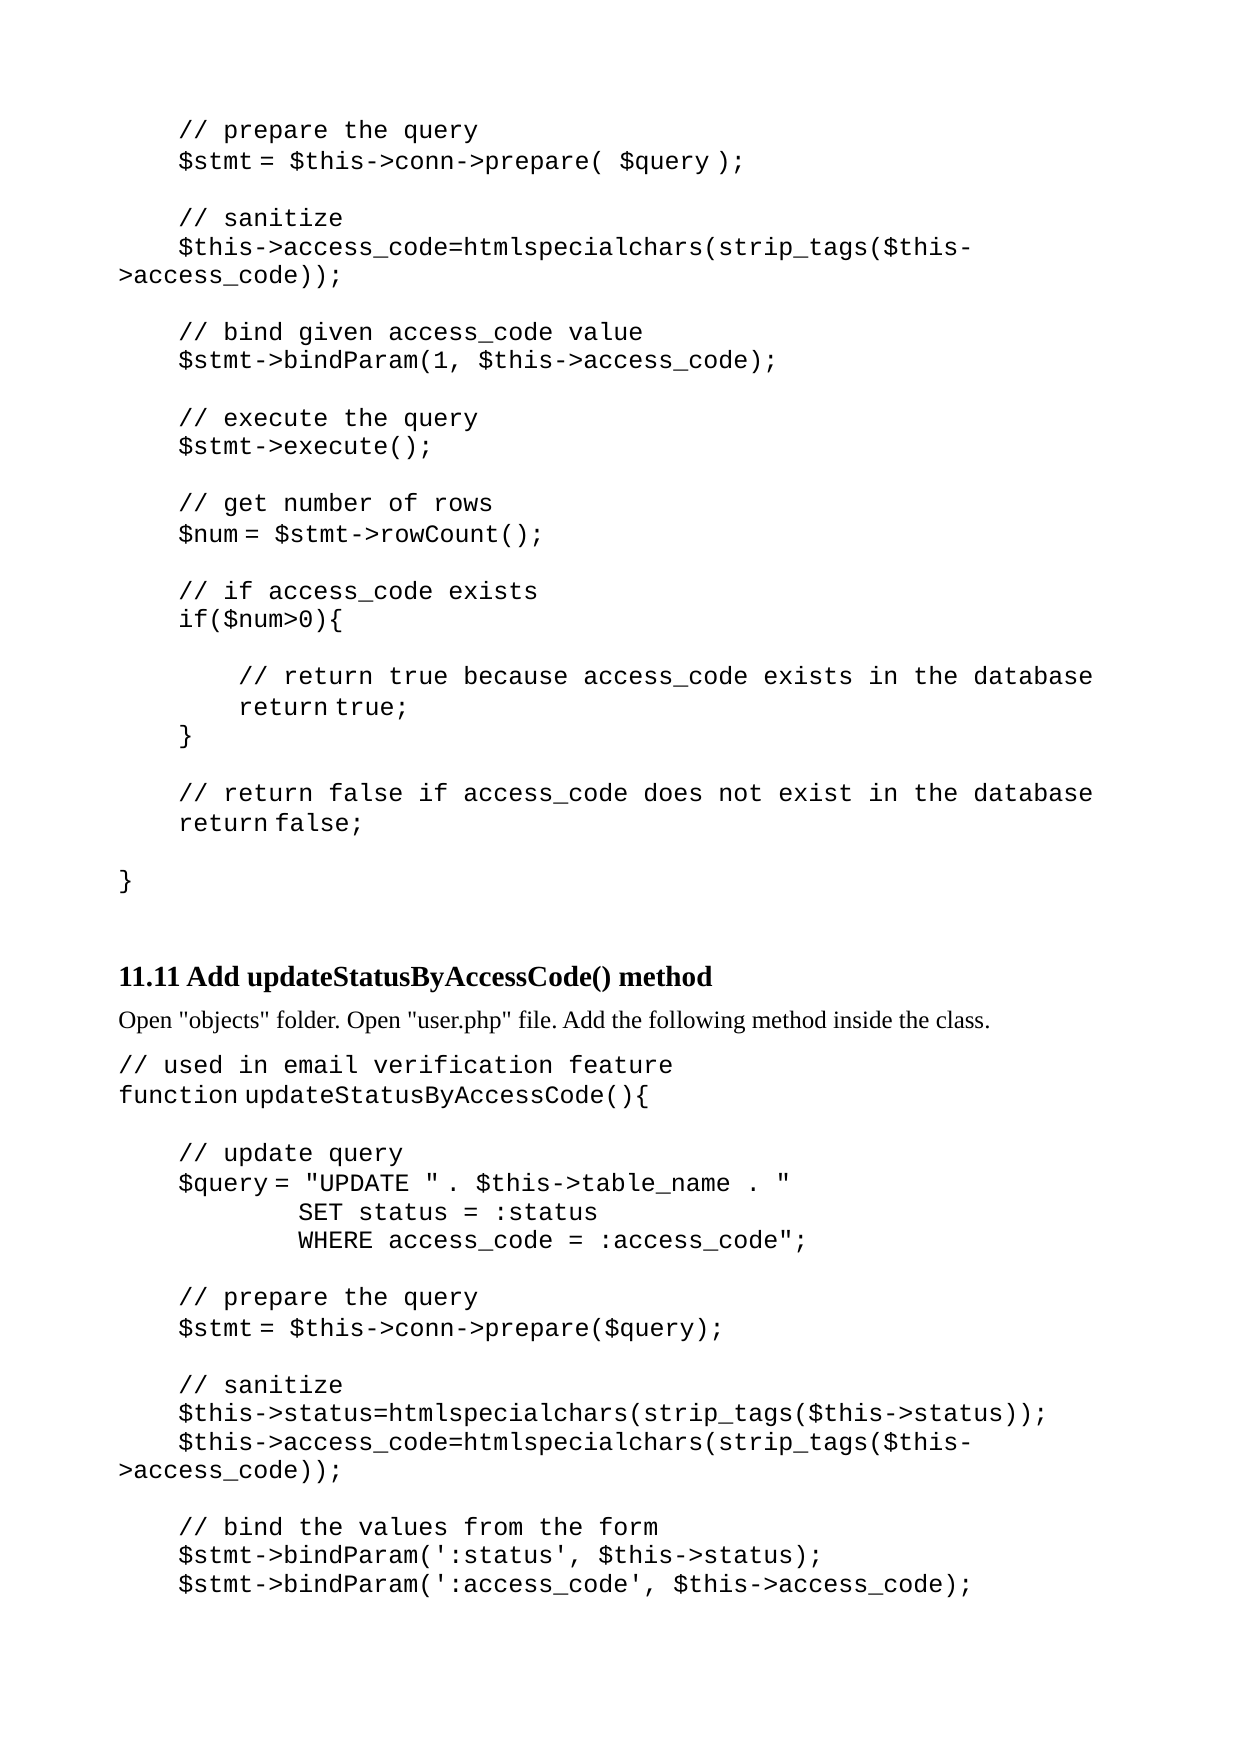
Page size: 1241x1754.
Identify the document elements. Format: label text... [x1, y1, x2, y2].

subtitle 11.11 Add updateStatusByAccessCode() method [118, 959, 1122, 992]
table_header // used in email verification feature function updateStatusByAccessCode(){ // update query $query = "UPDATE " . $this->table_name . " SET status = :status WHERE access_code = :access_code"; // prepare the query $stmt = $this->conn->prepare($query); // sanitize $this->status=htmlspecialchars(strip_tags($this->status)); $this->access_code=htmlspecialchars(strip_tags($this->access_code)); // bind the values from the form $stmt->bindParam(':status', $this->status); $stmt->bindParam(':access_code', $this->access_code); [118, 1052, 1122, 1628]
text Open "objects" folder. Open "user.php" file. Add the following method inside the class. [118, 1005, 1122, 1033]
table_header // prepare the query $stmt = $this->conn->prepare( $query ); // sanitize $this->access_code=htmlspecialchars(strip_tags($this->access_code)); // bind given access_code value $stmt->bindParam(1, $this->access_code); // execute the query $stmt->execute(); // get number of rows $num = $stmt->rowCount(); // if access_code exists if($num>0){ // return true because access_code exists in the database return true; } // return false if access_code does not exist in the database return false; } [118, 118, 1122, 896]
